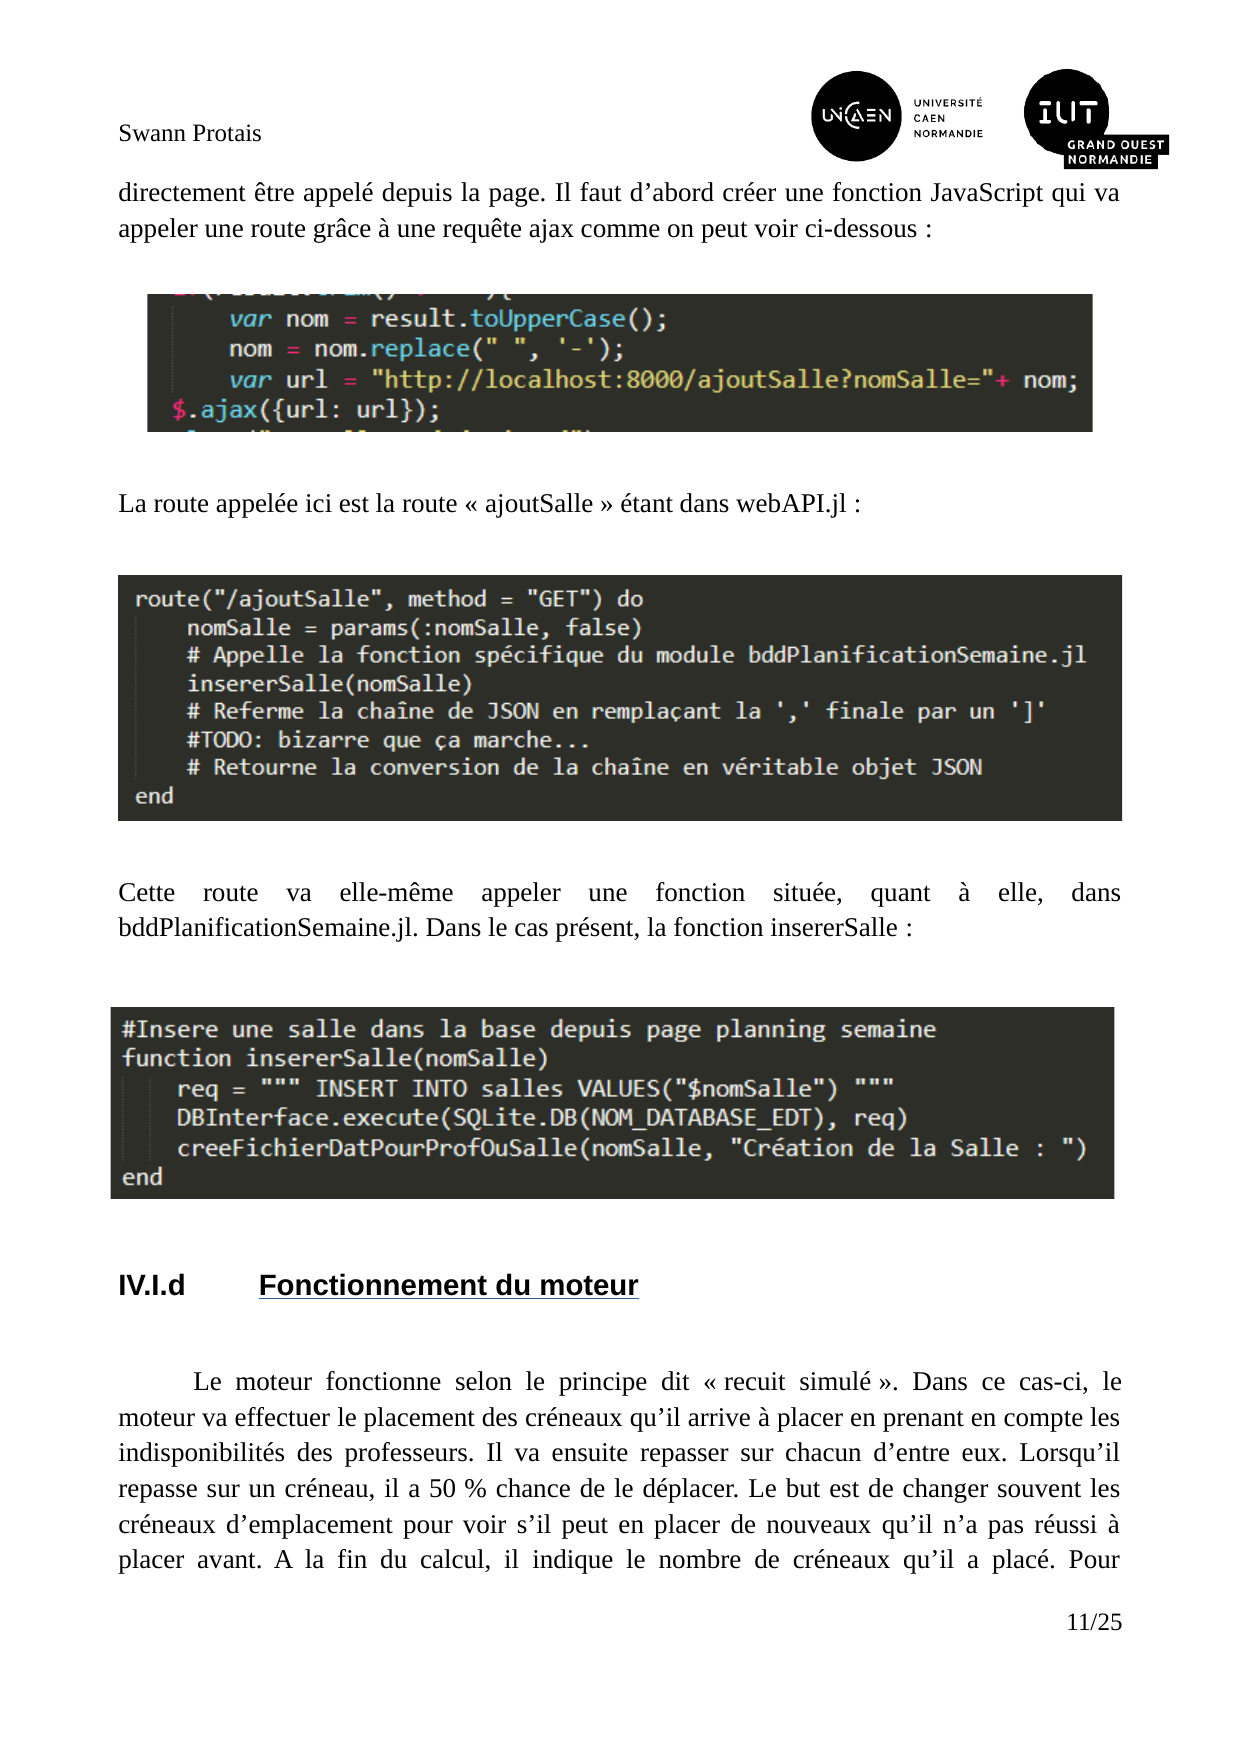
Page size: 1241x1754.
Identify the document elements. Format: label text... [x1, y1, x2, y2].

picture [110, 1007, 1115, 1199]
text directement être appelé depuis la page. Il faut d’abord créer une fonction JavaScript qui va appeler une route grâce à une requête ajax comme on peut voir ci-dessous : [118, 176, 1122, 243]
picture [1001, 67, 1194, 175]
picture [147, 294, 1093, 432]
text La route appelée ici est la route « ajoutSalle » étant dans webAPI.jl : [118, 487, 1122, 518]
text Le moteur fonctionne selon le principe dit « recuit simulé ». Dans ce cas-ci, le moteur va effectuer le placement des créneaux qu’il arrive à placer en prenant en compte les indisponibilités des professeurs. Il va ensuite repasser sur chacun d’entre eux. Lorsqu’il repasse sur un créneau, il a 50 % chance de le déplacer. Le but est de changer souvent les créneaux d’emplacement pour voir s’il peut en placer de nouveaux qu’il n’a pas réussi à placer avant. A la fin du calcul, il indique le nombre de créneaux qu’il a placé. Pour [118, 1365, 1122, 1575]
text Cette route va elle-même appeler une fonction située, quant à elle, dans bddPlanificationSemaine.jl. Dans le cas présent, la fonction insererSalle : [118, 876, 1122, 942]
subtitle Fonctionnement du moteur [118, 1268, 1122, 1302]
picture [118, 575, 1123, 821]
picture [800, 58, 993, 174]
